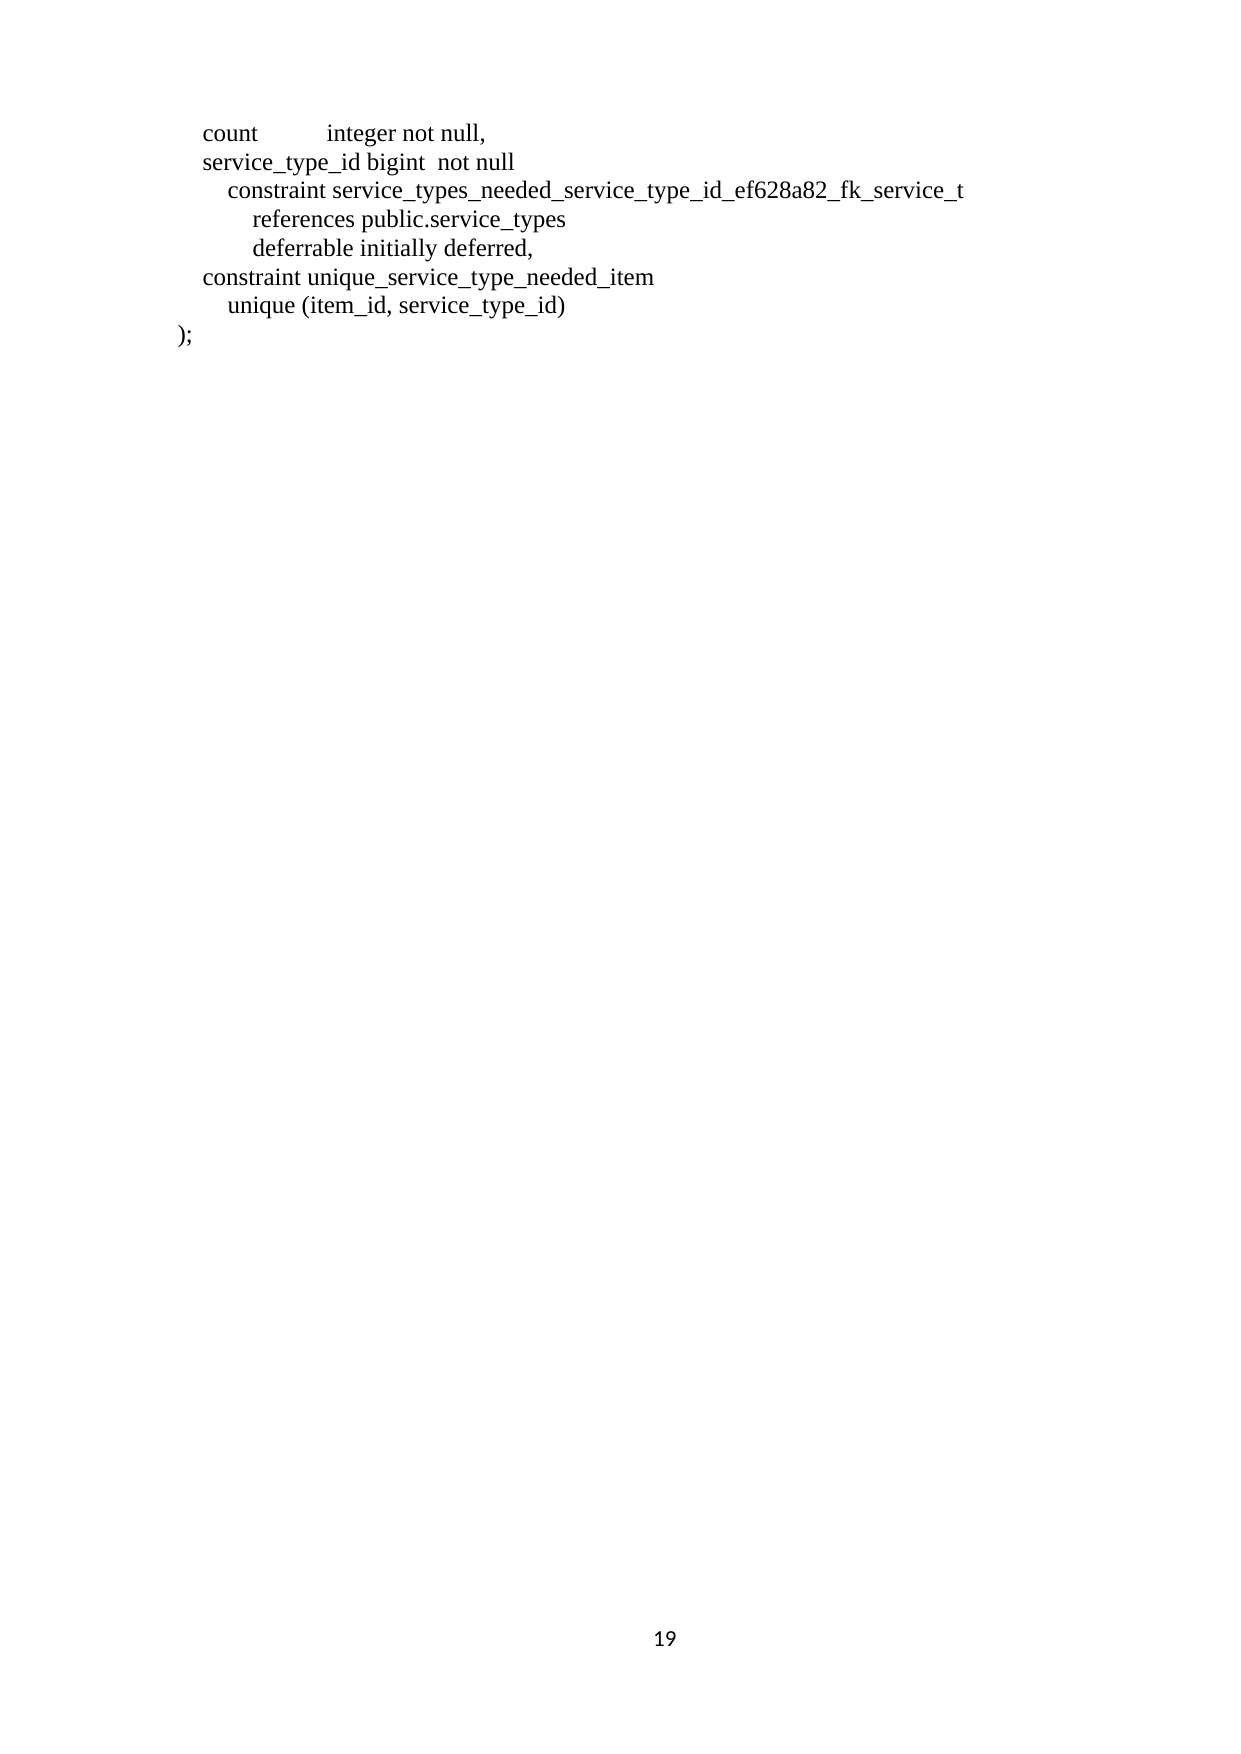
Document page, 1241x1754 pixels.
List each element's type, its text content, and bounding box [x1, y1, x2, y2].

text deferrable initially deferred, [177, 233, 1152, 262]
text count integer not null, [177, 118, 1152, 147]
text ); [177, 319, 1152, 348]
text constraint service_types_needed_service_type_id_ef628a82_fk_service_t [177, 176, 1152, 204]
text references public.service_types [177, 204, 1152, 233]
text service_type_id bigint not null [177, 147, 1152, 176]
text constraint unique_service_type_needed_item [177, 262, 1152, 291]
text unique (item_id, service_type_id) [177, 291, 1152, 319]
